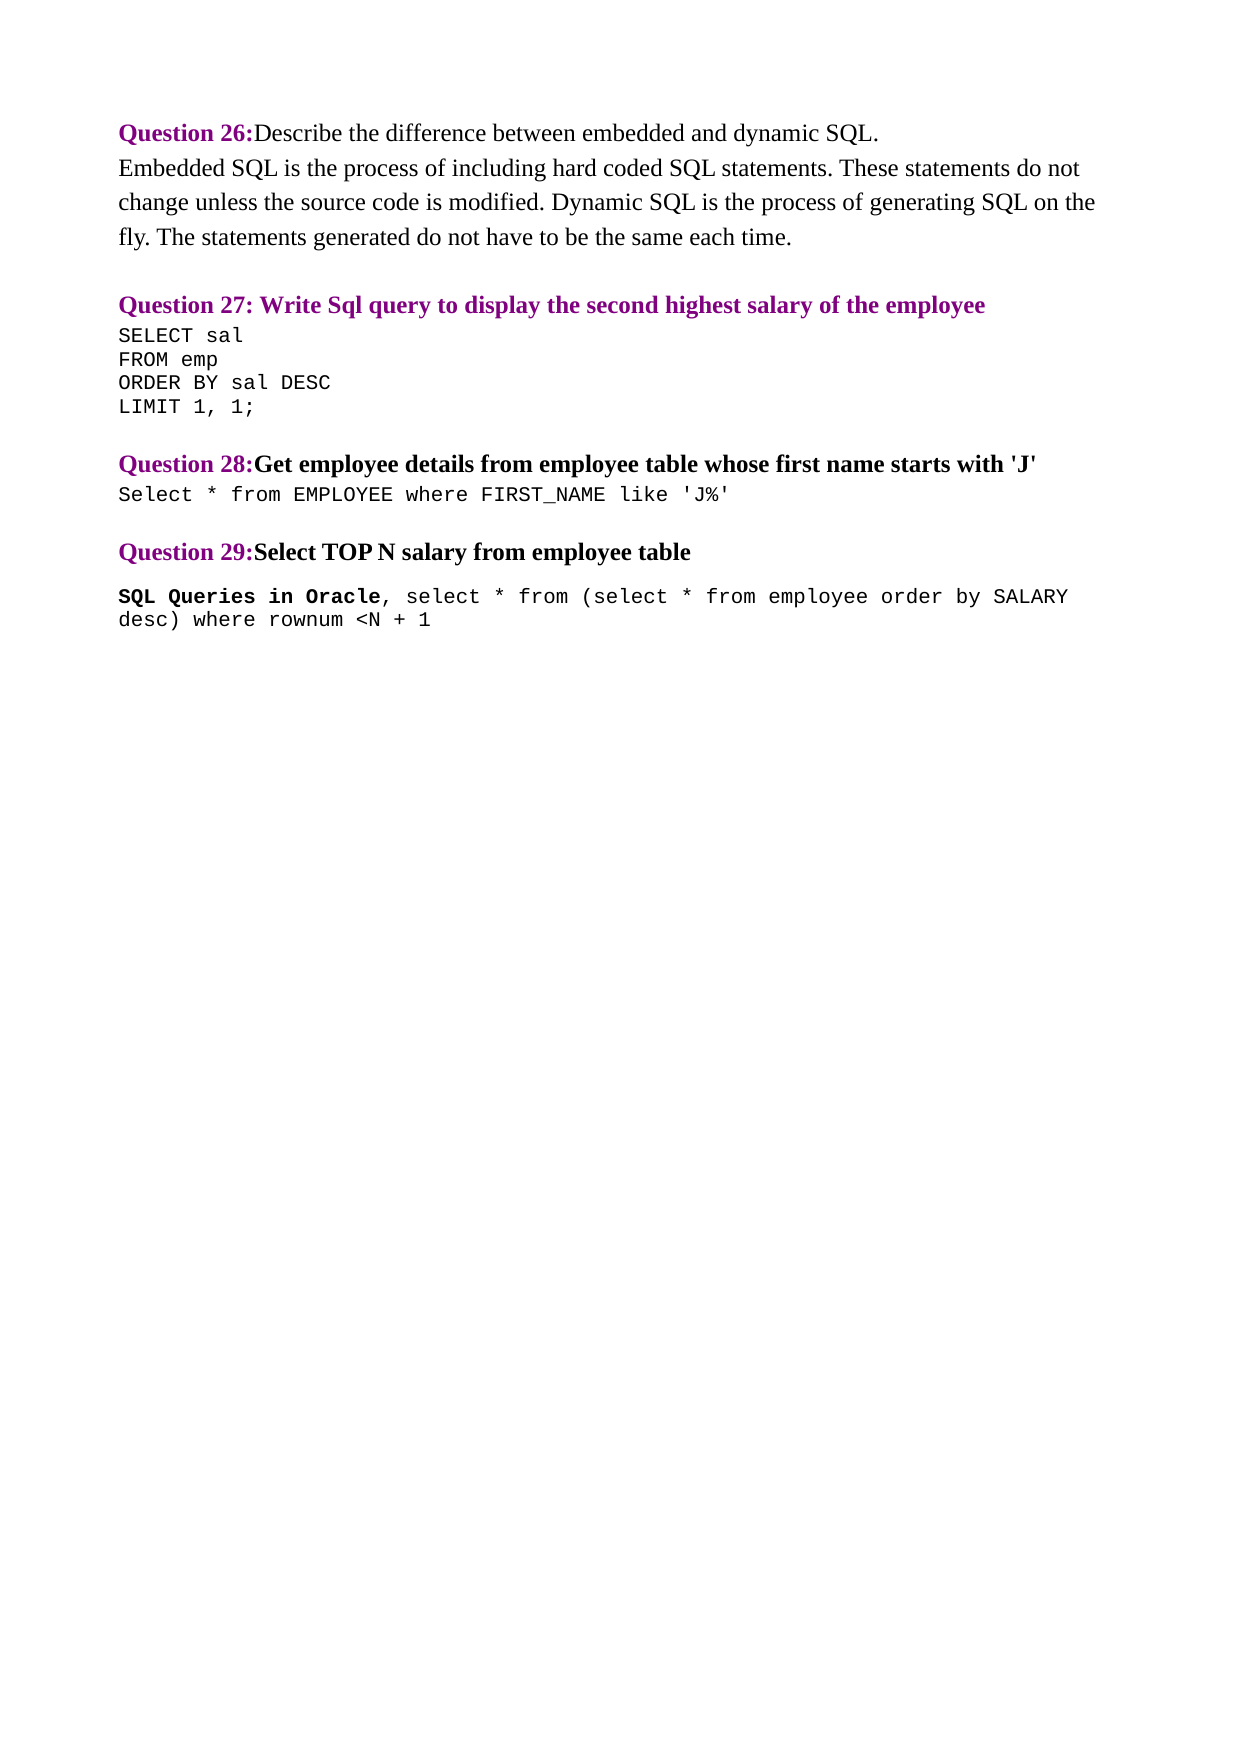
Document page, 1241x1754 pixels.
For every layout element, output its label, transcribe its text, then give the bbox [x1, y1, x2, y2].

text Question 28:Get employee details from employee table whose first name starts with 'J' [118, 449, 1122, 478]
text Embedded SQL is the process of including hard coded SQL statements. These statements do not change unless the source code is modified. Dynamic SQL is the process of generating SQL on the fly. The statements generated do not have to be the same each time. [118, 153, 1122, 250]
text FROM emp [118, 349, 1122, 372]
text Question 27: Write Sql query to display the second highest salary of the employee [118, 291, 1122, 319]
text LIMIT 1, 1; [118, 396, 1122, 419]
text ORDER BY sal DESC [118, 372, 1122, 396]
text Question 29:Select TOP N salary from employee table [118, 537, 1122, 565]
text Select * from EMPLOYEE where FIRST_NAME like 'J%' [118, 483, 1122, 507]
text SELECT sal [118, 325, 1122, 349]
text Question 26:Describe the difference between embedded and dynamic SQL. [118, 118, 1122, 147]
text SQL Queries in Oracle, select * from (select * from employee order by SALARY desc) where rownum <N + 1 [118, 586, 1122, 633]
